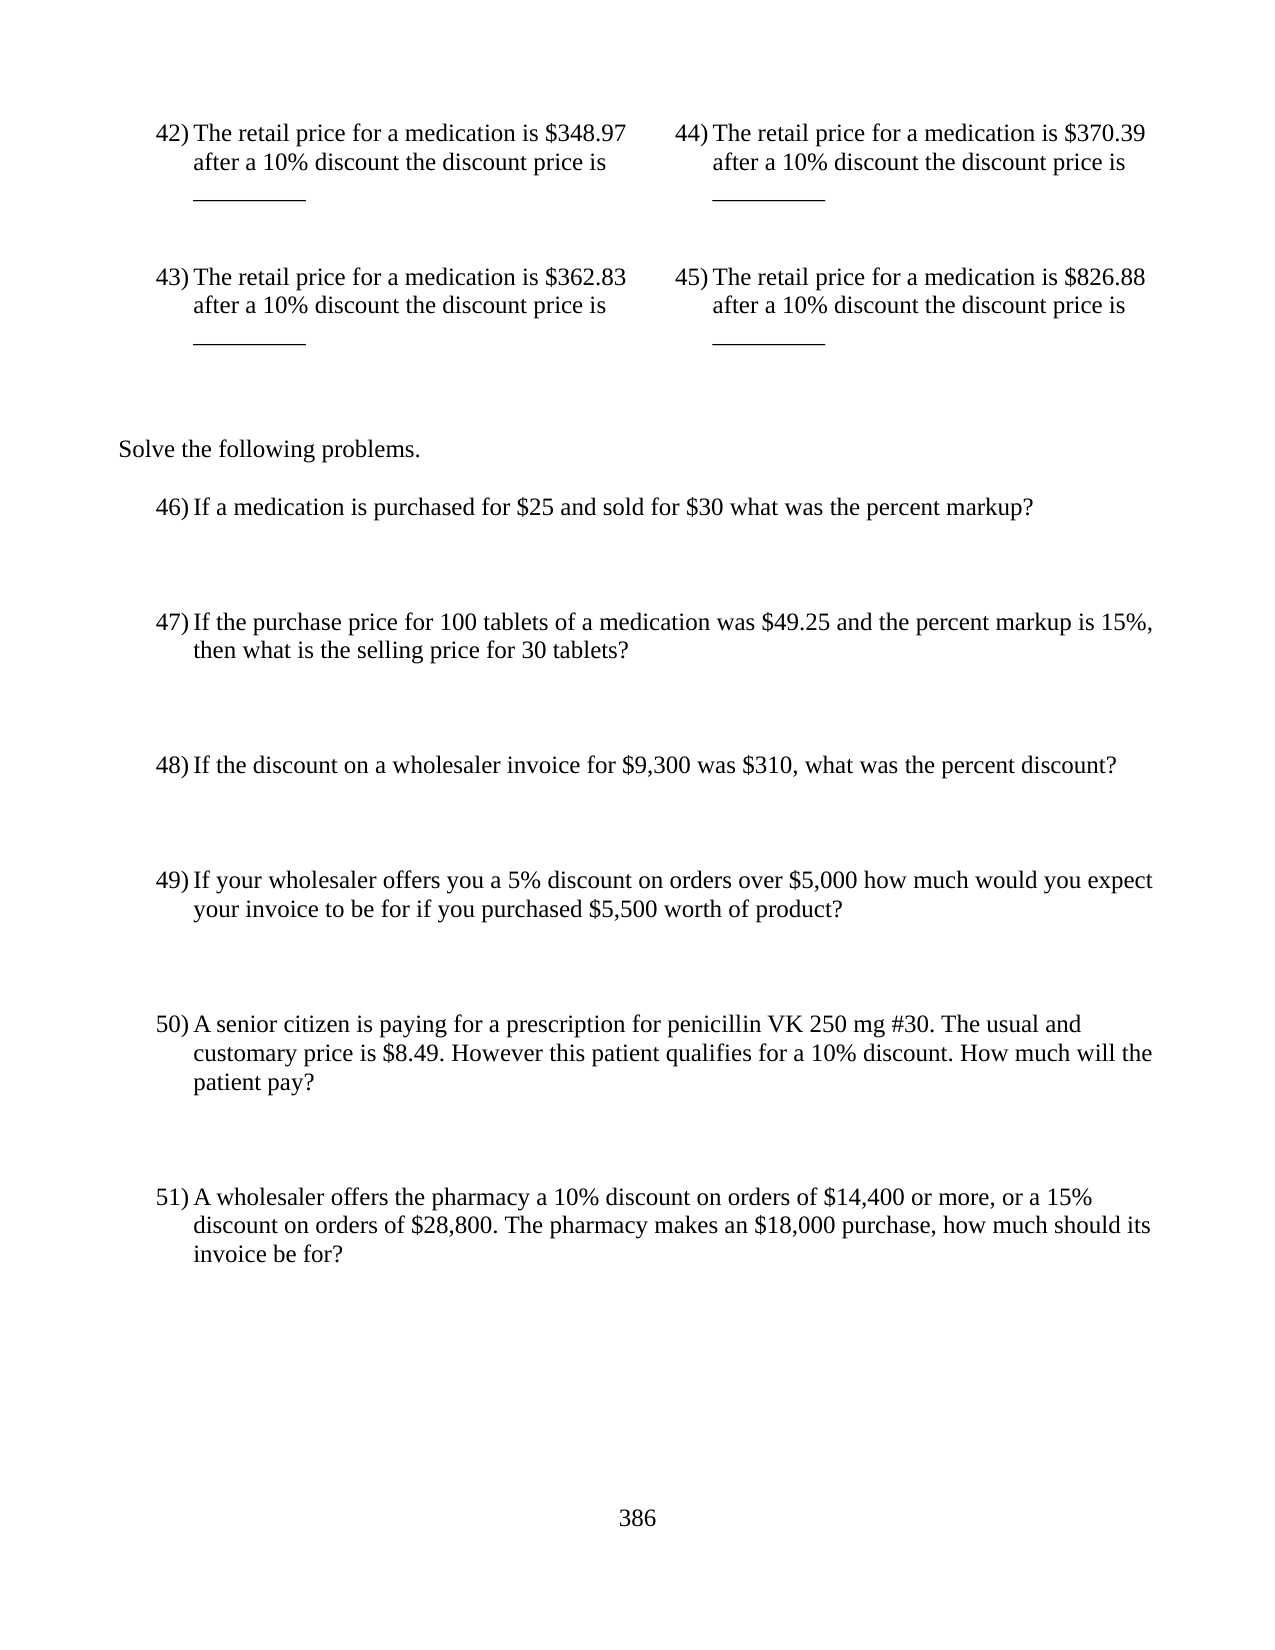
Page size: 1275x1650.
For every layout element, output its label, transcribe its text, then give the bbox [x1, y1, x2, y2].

list A senior citizen is paying for a prescription for penicillin VK 250 mg #30. The usual and customary price is $8.49. However this patient qualifies for a 10% discount. How much will the patient pay? [156, 1009, 1157, 1096]
list If the discount on a wholesaler invoice for $9,300 was $310, what was the percent discount? [156, 751, 1157, 779]
list If the purchase price for 100 tablets of a medication was $49.25 and the percent markup is 15%, then what is the selling price for 30 tablets? [156, 607, 1157, 664]
list The retail price for a medication is $348.97 after a 10% discount the discount price is _________ [156, 118, 637, 204]
list The retail price for a medication is $826.88 after a 10% discount the discount price is _________ [675, 262, 1157, 348]
text Solve the following problems. [118, 434, 1157, 463]
list If your wholesaler offers you a 5% discount on orders over $5,000 how much would you expect your invoice to be for if you purchased $5,500 worth of product? [156, 866, 1157, 923]
list The retail price for a medication is $362.83 after a 10% discount the discount price is _________ [156, 262, 637, 348]
list If a medication is purchased for $25 and sold for $30 what was the percent markup? [156, 492, 1157, 521]
list A wholesaler offers the pharmacy a 10% discount on orders of $14,400 or more, or a 15% discount on orders of $28,800. The pharmacy makes an $18,000 purchase, how much should its invoice be for? [156, 1182, 1157, 1268]
list The retail price for a medication is $370.39 after a 10% discount the discount price is _________ [675, 118, 1157, 204]
